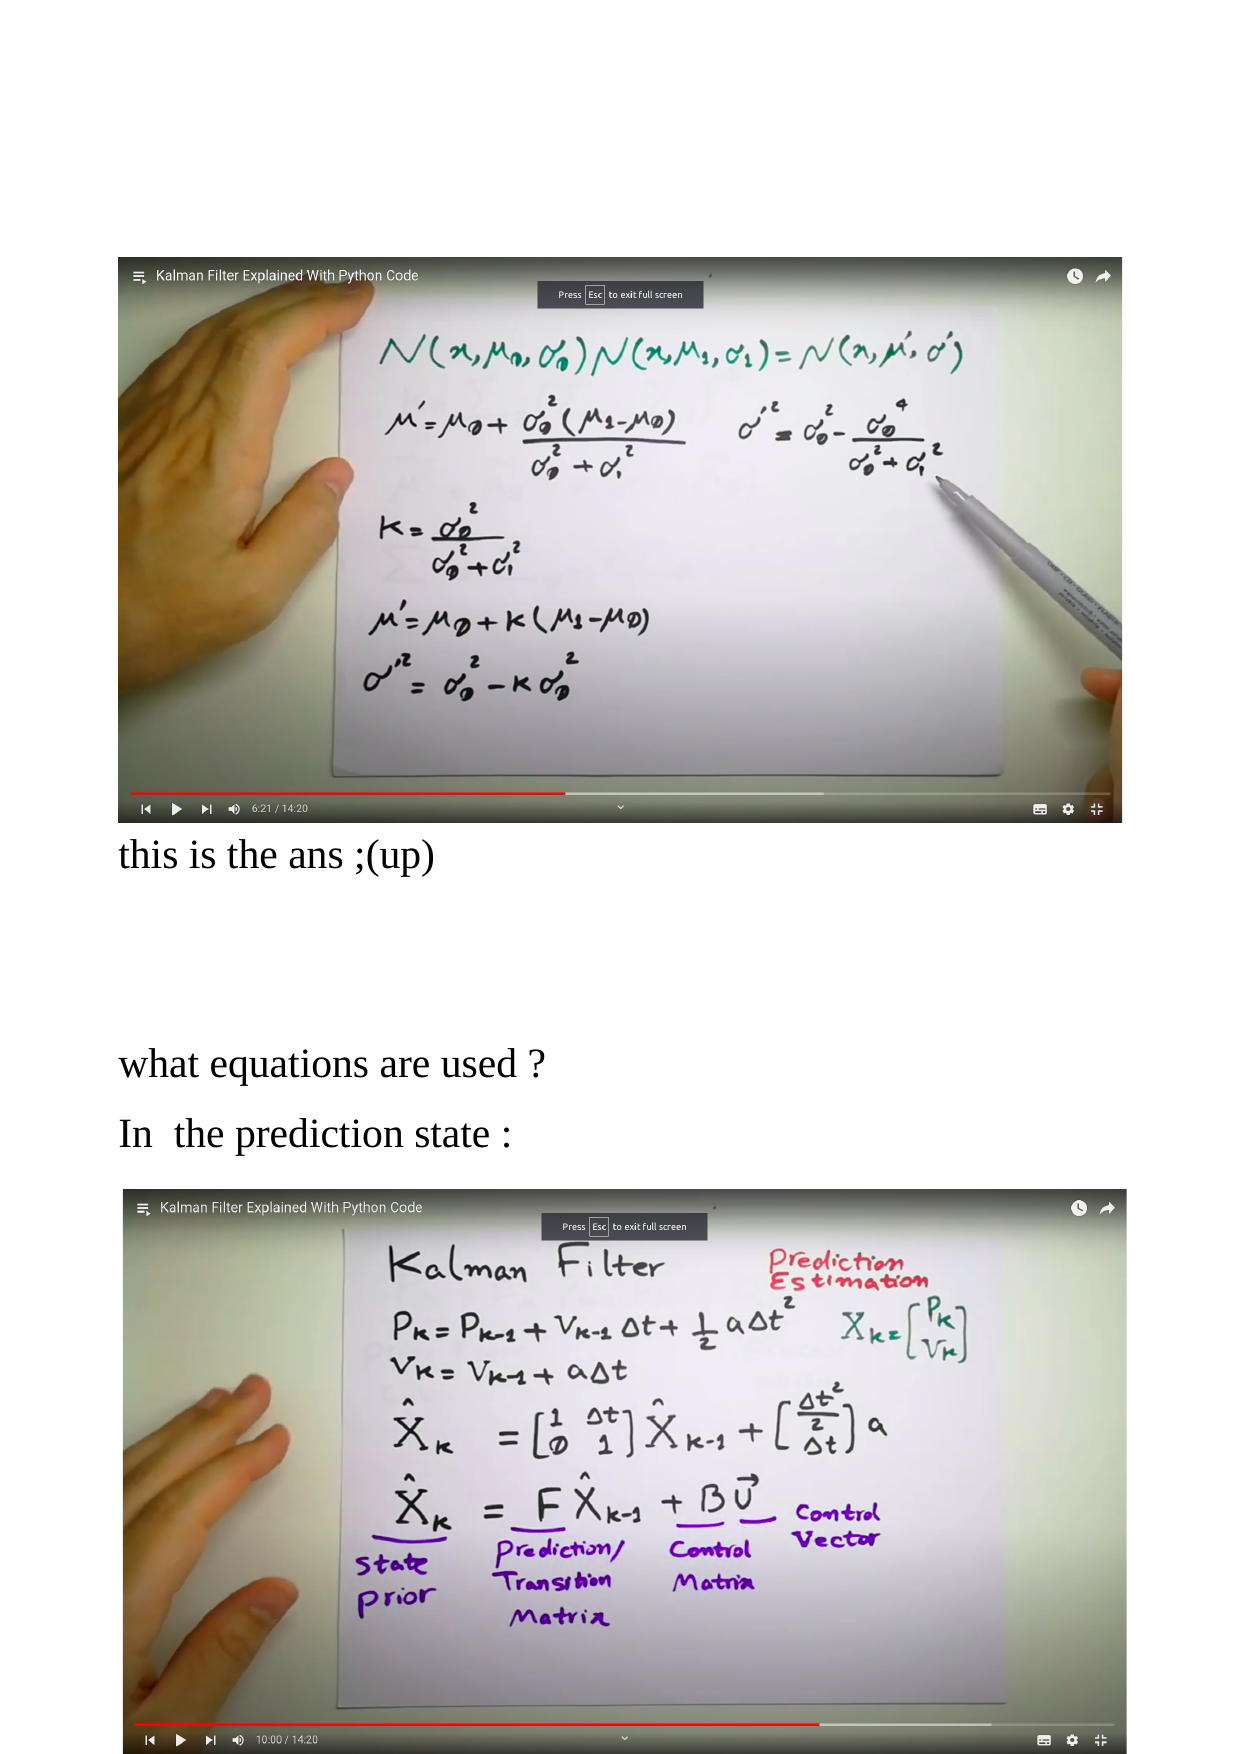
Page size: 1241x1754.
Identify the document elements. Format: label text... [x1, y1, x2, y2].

text this is the ans ;(up) [118, 823, 1122, 877]
picture [118, 257, 1123, 823]
text In the prediction state : [118, 1108, 1122, 1156]
text what equations are used ? [118, 1038, 1122, 1086]
picture [122, 1189, 1127, 1754]
